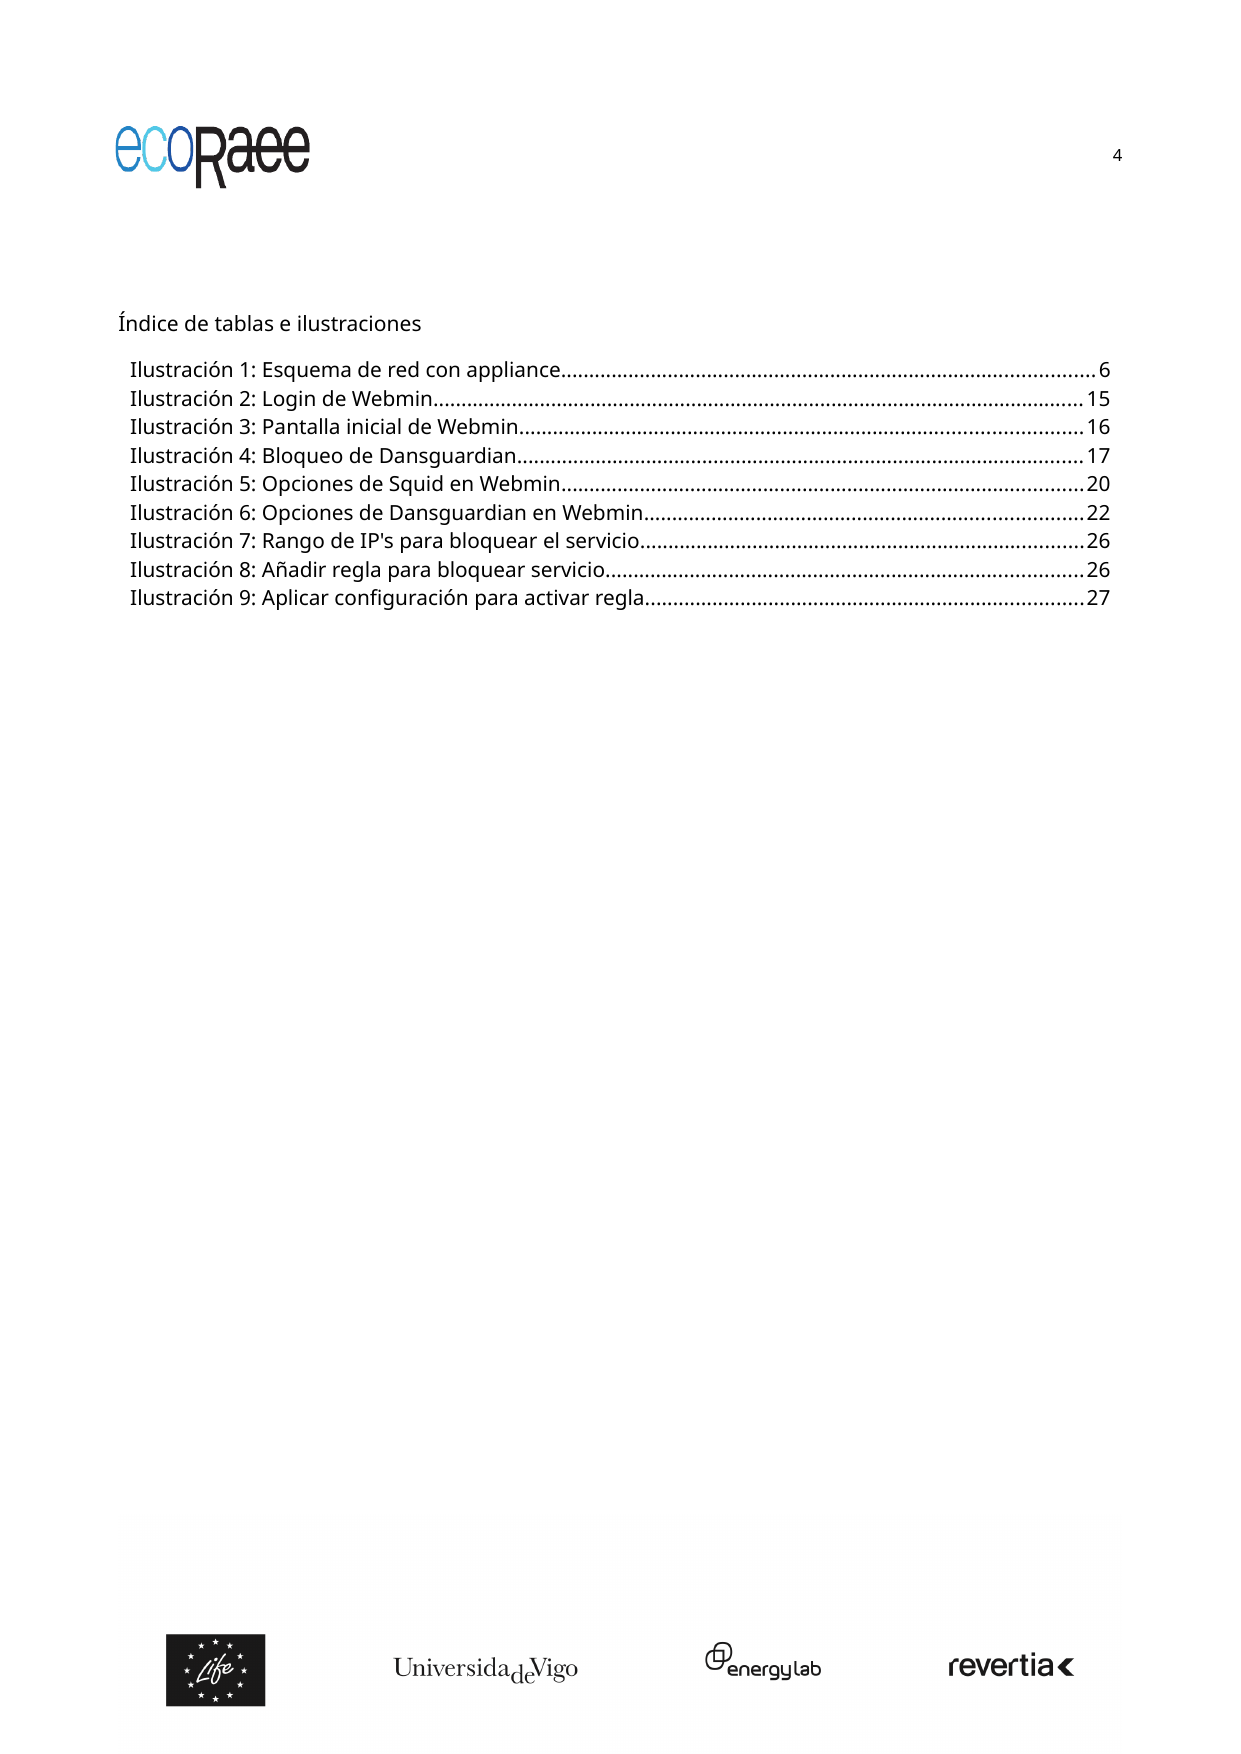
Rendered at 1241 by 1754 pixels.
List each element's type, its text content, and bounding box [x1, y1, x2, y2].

picture [114, 124, 311, 190]
text Ilustración 5: Opciones de Squid en Webmin 20 [118, 469, 1122, 498]
text Ilustración 1: Esquema de red con appliance 6 [118, 356, 1122, 384]
text Ilustración 4: Bloqueo de Dansguardian 17 [118, 441, 1122, 469]
text Ilustración 8: Añadir regla para bloquear servicio. 26 [118, 555, 1122, 583]
text Índice de tablas e ilustraciones [118, 309, 1122, 338]
text Ilustración 6: Opciones de Dansguardian en Webmin 22 [118, 498, 1122, 526]
text Ilustración 7: Rango de IP's para bloquear el servicio. 26 [118, 526, 1122, 555]
picture [118, 1514, 1123, 1754]
text Ilustración 9: Aplicar configuración para activar regla. 27 [118, 583, 1122, 612]
text Ilustración 2: Login de Webmin 15 [118, 384, 1122, 412]
text Ilustración 3: Pantalla inicial de Webmin 16 [118, 412, 1122, 441]
